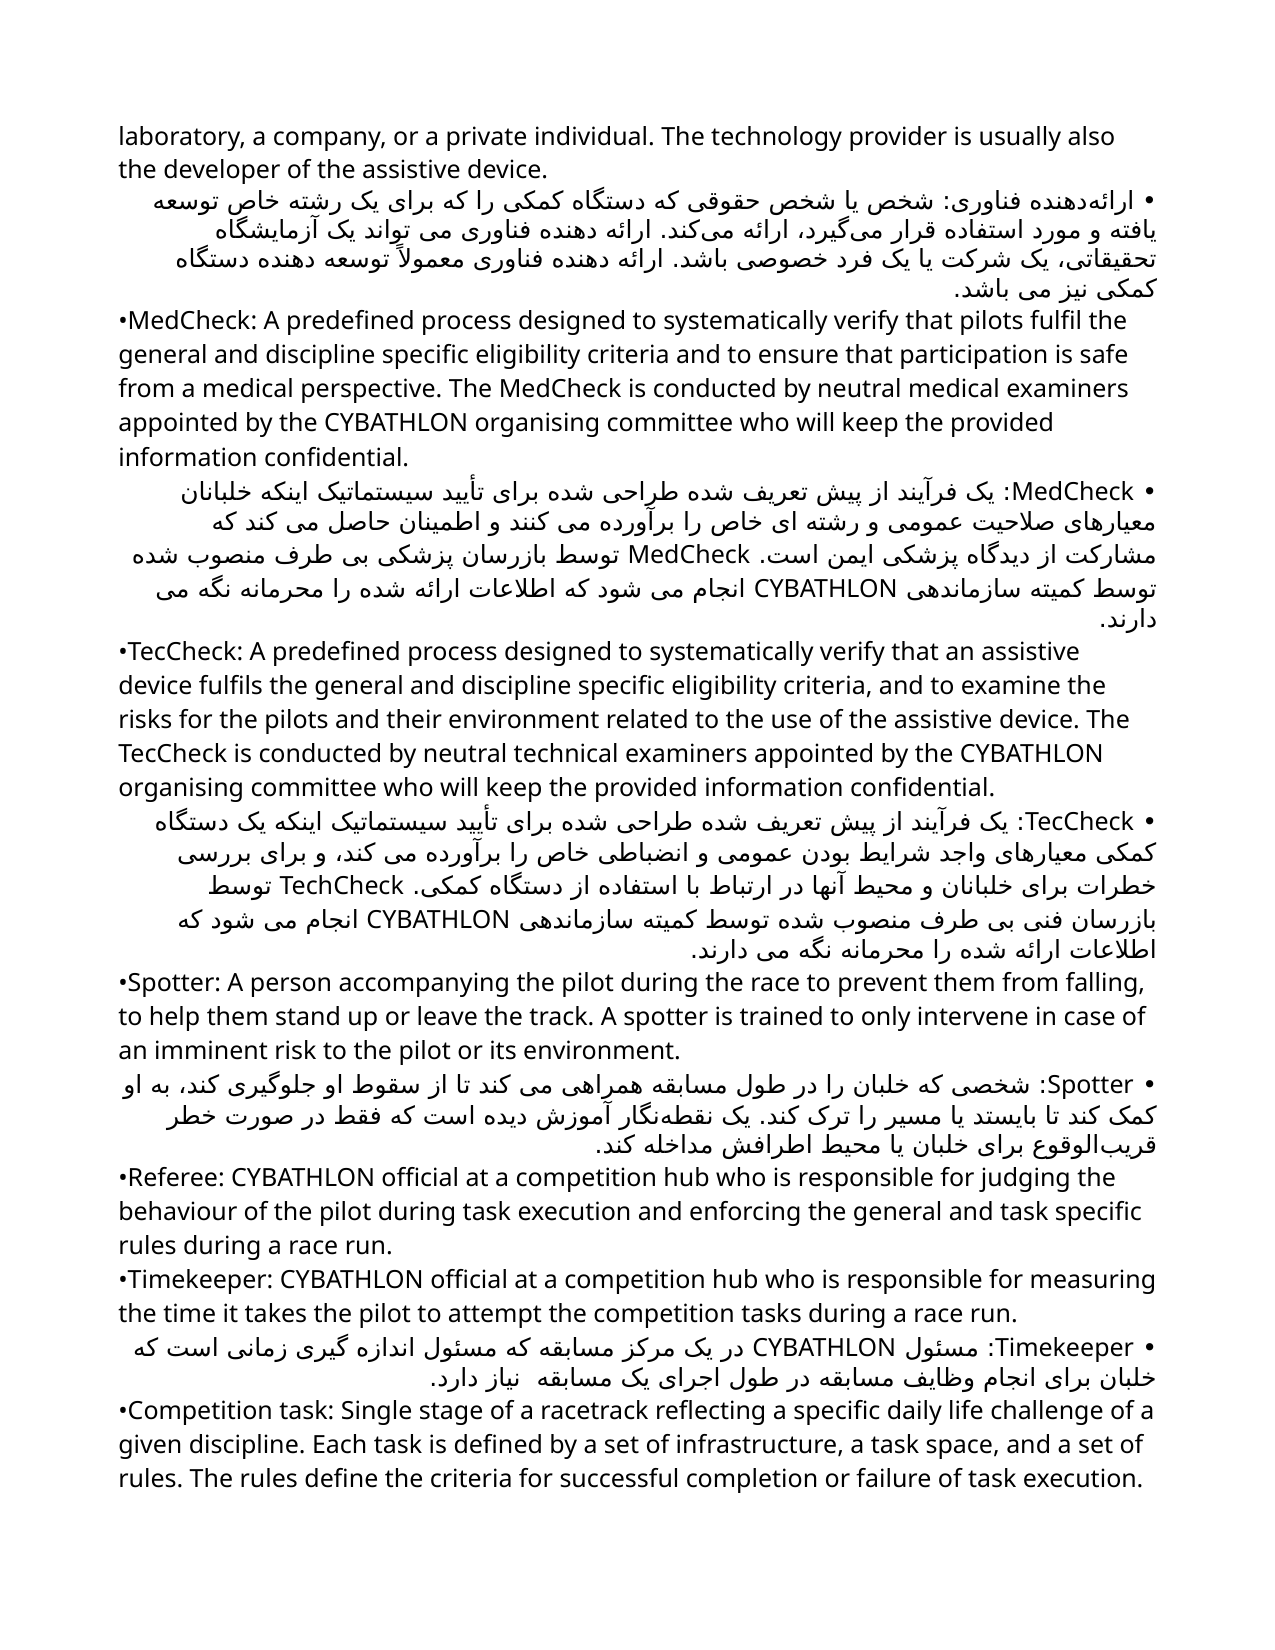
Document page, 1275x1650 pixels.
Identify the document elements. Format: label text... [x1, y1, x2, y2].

text •MedCheck: A predefined process designed to systematically verify that pilots fulfil the general and discipline specific eligibility criteria and to ensure that participation is safe from a medical perspective. The MedCheck is conducted by neutral medical examiners appointed by the CYBATHLON organising committee who will keep the provided information confidential. [118, 303, 1157, 473]
text •TecCheck: A predefined process designed to systematically verify that an assistive device fulfils the general and discipline specific eligibility criteria, and to examine the risks for the pilots and their environment related to the use of the assistive device. The TecCheck is conducted by neutral technical examiners appointed by the CYBATHLON organising committee who will keep the provided information confidential. [118, 634, 1157, 804]
text •Timekeeper: CYBATHLON official at a competition hub who is responsible for measuring the time it takes the pilot to attempt the competition tasks during a race run. [118, 1261, 1157, 1329]
text • Timekeeper: مسئول CYBATHLON در یک مرکز مسابقه که مسئول اندازه گیری زمانی است که خلبان برای انجام وظایف مسابقه در طول اجرای یک مسابقه نیاز دارد. [118, 1329, 1157, 1393]
text •Referee: CYBATHLON official at a competition hub who is responsible for judging the behaviour of the pilot during task execution and enforcing the general and task specific rules during a race run. [118, 1159, 1157, 1261]
text •Competition task: Single stage of a racetrack reflecting a specific daily life challenge of a given discipline. Each task is defined by a set of infrastructure, a task space, and a set of rules. The rules define the criteria for successful completion or failure of task execution. [118, 1393, 1157, 1495]
text • MedCheck: یک فرآیند از پیش تعریف شده طراحی شده برای تأیید سیستماتیک اینکه خلبانان معیارهای صلاحیت عمومی و رشته ای خاص را برآورده می کنند و اطمینان حاصل می کند که مشارکت از دیدگاه پزشکی ایمن است. MedCheck توسط بازرسان پزشکی بی طرف منصوب شده توسط کمیته سازماندهی CYBATHLON انجام می شود که اطلاعات ارائه شده را محرمانه نگه می دارند. [118, 473, 1157, 634]
text laboratory, a company, or a private individual. The technology provider is usually also the developer of the assistive device. [118, 118, 1157, 186]
text • ارائه‌دهنده فناوری: شخص یا شخص حقوقی که دستگاه کمکی را که برای یک رشته خاص توسعه یافته و مورد استفاده قرار می‌گیرد، ارائه می‌کند. ارائه دهنده فناوری می تواند یک آزمایشگاه تحقیقاتی، یک شرکت یا یک فرد خصوصی باشد. ارائه دهنده فناوری معمولاً توسعه دهنده دستگاه کمکی نیز می باشد. [118, 186, 1157, 303]
text •Spotter: A person accompanying the pilot during the race to prevent them from falling, to help them stand up or leave the track. A spotter is trained to only intervene in case of an imminent risk to the pilot or its environment. [118, 964, 1157, 1067]
text • TecCheck: یک فرآیند از پیش تعریف شده طراحی شده برای تأیید سیستماتیک اینکه یک دستگاه کمکی معیارهای واجد شرایط بودن عمومی و انضباطی خاص را برآورده می کند، و برای بررسی خطرات برای خلبانان و محیط آنها در ارتباط با استفاده از دستگاه کمکی. TechCheck توسط بازرسان فنی بی طرف منصوب شده توسط کمیته سازماندهی CYBATHLON انجام می شود که اطلاعات ارائه شده را محرمانه نگه می دارند. [118, 804, 1157, 964]
text • Spotter: شخصی که خلبان را در طول مسابقه همراهی می کند تا از سقوط او جلوگیری کند، به او کمک کند تا بایستد یا مسیر را ترک کند. یک نقطه‌نگار آموزش دیده است که فقط در صورت خطر قریب‌الوقوع برای خلبان یا محیط اطرافش مداخله کند. [118, 1067, 1157, 1159]
